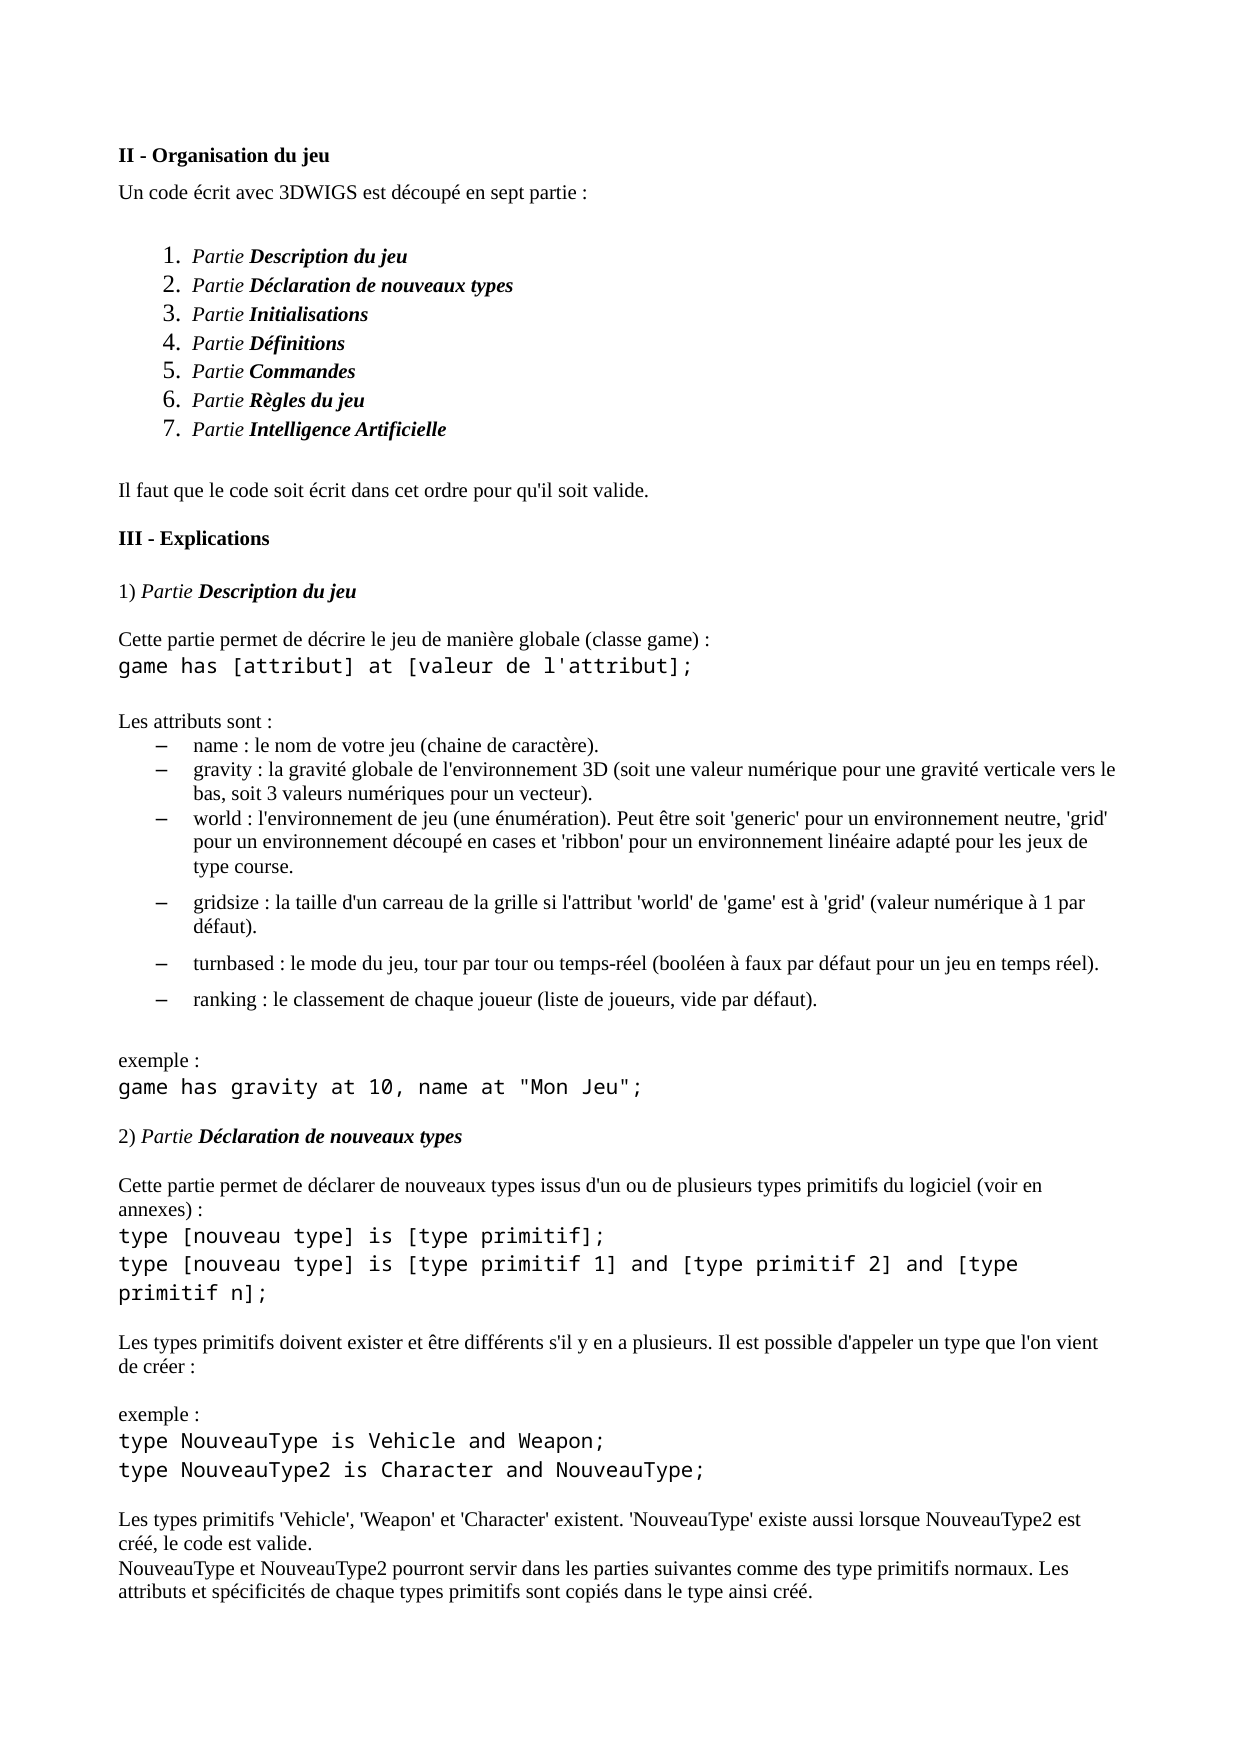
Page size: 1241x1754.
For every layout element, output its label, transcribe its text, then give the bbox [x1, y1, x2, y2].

text Cette partie permet de déclarer de nouveaux types issus d'un ou de plusieurs types primitifs du logiciel (voir en annexes) : [118, 1173, 1122, 1221]
text 1) Partie Description du jeu [118, 579, 1122, 603]
list name : le nom de votre jeu (chaine de caractère). [156, 733, 1122, 757]
text exemple : [118, 1048, 1122, 1072]
list Partie Déclaration de nouveaux types [162, 269, 1122, 298]
text Un code écrit avec 3DWIGS est découpé en sept partie : [118, 180, 1122, 204]
list ranking : le classement de chaque joueur (liste de joueurs, vide par défaut). [156, 987, 1122, 1011]
text game has [attribut] at [valeur de l'attribut]; [118, 651, 1122, 680]
list gridsize : la taille d'un carreau de la grille si l'attribut 'world' de 'game' est à 'grid' (valeur numérique à 1 par défaut). [156, 890, 1122, 938]
text type [nouveau type] is [type primitif]; [118, 1221, 1122, 1249]
text Cette partie permet de décrire le jeu de manière globale (classe game) : [118, 627, 1122, 651]
list Partie Description du jeu [162, 240, 1122, 269]
text type NouveauType2 is Character and NouveauType; [118, 1455, 1122, 1483]
text exemple : [118, 1402, 1122, 1426]
text Les types primitifs doivent exister et être différents s'il y en a plusieurs. Il est possible d'appeler un type que l'on vient de créer : [118, 1330, 1122, 1378]
list Partie Intelligence Artificielle [162, 413, 1122, 442]
list Partie Commandes [162, 355, 1122, 384]
text Les attributs sont : [118, 709, 1122, 733]
list gravity : la gravité globale de l'environnement 3D (soit une valeur numérique pour une gravité verticale vers le bas, soit 3 valeurs numériques pour un vecteur). [156, 757, 1122, 805]
text Les types primitifs 'Vehicle', 'Weapon' et 'Character' existent. 'NouveauType' existe aussi lorsque NouveauType2 est créé, le code est valide. [118, 1507, 1122, 1555]
list Partie Initialisations [162, 298, 1122, 327]
text type [nouveau type] is [type primitif 1] and [type primitif 2] and [type primitif n]; [118, 1249, 1122, 1306]
list world : l'environnement de jeu (une énumération). Peut être soit 'generic' pour un environnement neutre, 'grid' pour un environnement découpé en cases et 'ribbon' pour un environnement linéaire adapté pour les jeux de type course. [156, 805, 1122, 878]
list turnbased : le mode du jeu, tour par tour ou temps-réel (booléen à faux par défaut pour un jeu en temps réel). [156, 951, 1122, 975]
text type NouveauType is Vehicle and Weapon; [118, 1426, 1122, 1455]
text NouveauType et NouveauType2 pourront servir dans les parties suivantes comme des type primitifs normaux. Les attributs et spécificités de chaque types primitifs sont copiés dans le type ainsi créé. [118, 1555, 1122, 1603]
text Il faut que le code soit écrit dans cet ordre pour qu'il soit valide. [118, 478, 1122, 502]
text 2) Partie Déclaration de nouveaux types [118, 1124, 1122, 1148]
text game has gravity at 10, name at "Mon Jeu"; [118, 1072, 1122, 1100]
list Partie Définitions [162, 327, 1122, 355]
list Partie Règles du jeu [162, 384, 1122, 413]
subtitle II - Organisation du jeu [118, 143, 1122, 167]
text III - Explications [118, 526, 1122, 550]
